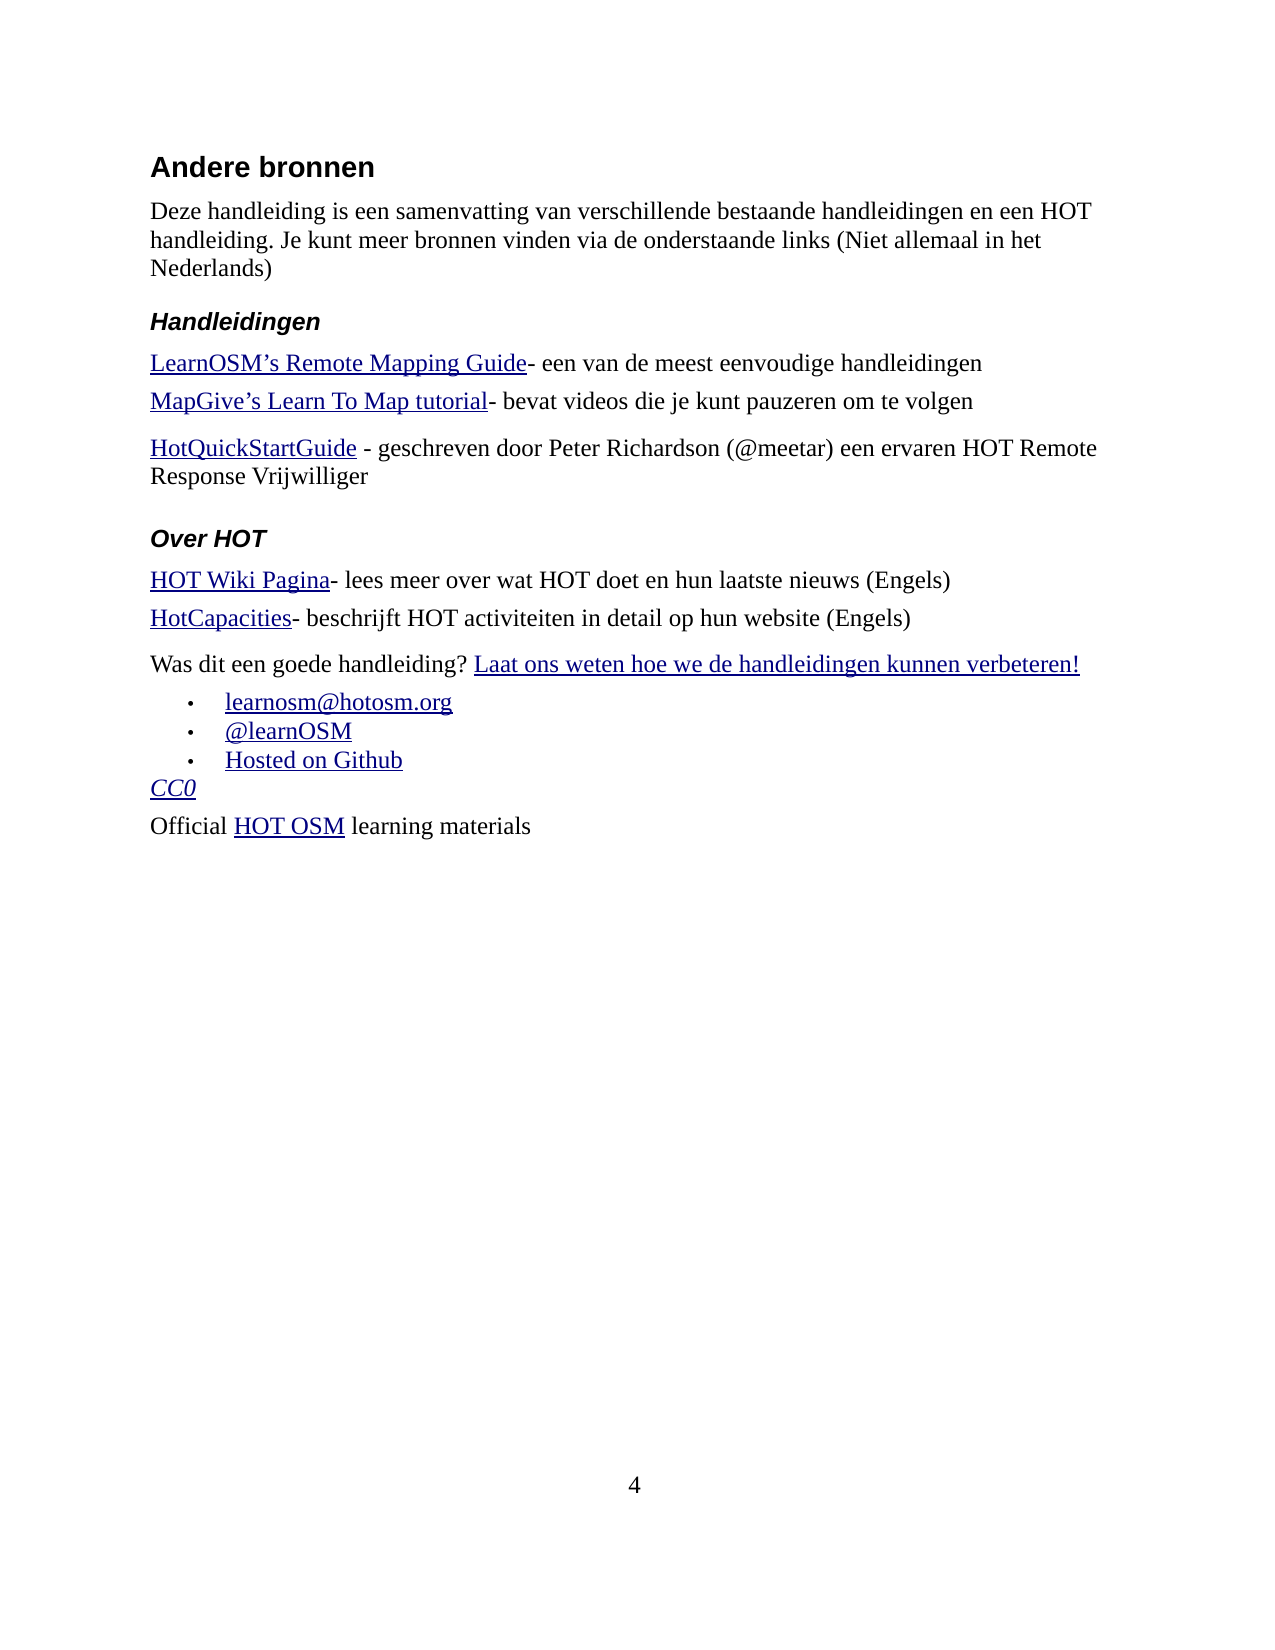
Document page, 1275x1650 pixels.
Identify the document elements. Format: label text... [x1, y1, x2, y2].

subtitle Andere bronnen [150, 150, 1125, 183]
text LearnOSM’s Remote Mapping Guide- een van de meest eenvoudige handleidingen [150, 348, 1125, 377]
text Deze handleiding is een samenvatting van verschillende bestaande handleidingen en een HOT handleiding. Je kunt meer bronnen vinden via de onderstaande links (Niet allemaal in het Nederlands) [150, 196, 1125, 282]
list Hosted on Github [187, 745, 1125, 773]
text Official HOT OSM learning materials [150, 811, 1125, 840]
list @learnOSM [187, 716, 1125, 745]
text CC0 [150, 773, 1125, 802]
list learnosm@hotosm.org [187, 687, 1125, 716]
text HOT Wiki Pagina- lees meer over wat HOT doet en hun laatste nieuws (Engels) [150, 565, 1125, 594]
text Was dit een goede handleiding? Laat ons weten hoe we de handleidingen kunnen verbeteren! [150, 649, 1125, 678]
text HotQuickStartGuide - geschreven door Peter Richardson (@meetar) een ervaren HOT Remote Response Vrijwilliger [150, 433, 1125, 490]
subtitle Handleidingen [150, 307, 1125, 336]
text MapGive’s Learn To Map tutorial- bevat videos die je kunt pauzeren om te volgen [150, 386, 1125, 415]
subtitle Over HOT [150, 524, 1125, 553]
text HotCapacities- beschrijft HOT activiteiten in detail op hun website (Engels) [150, 603, 1125, 632]
